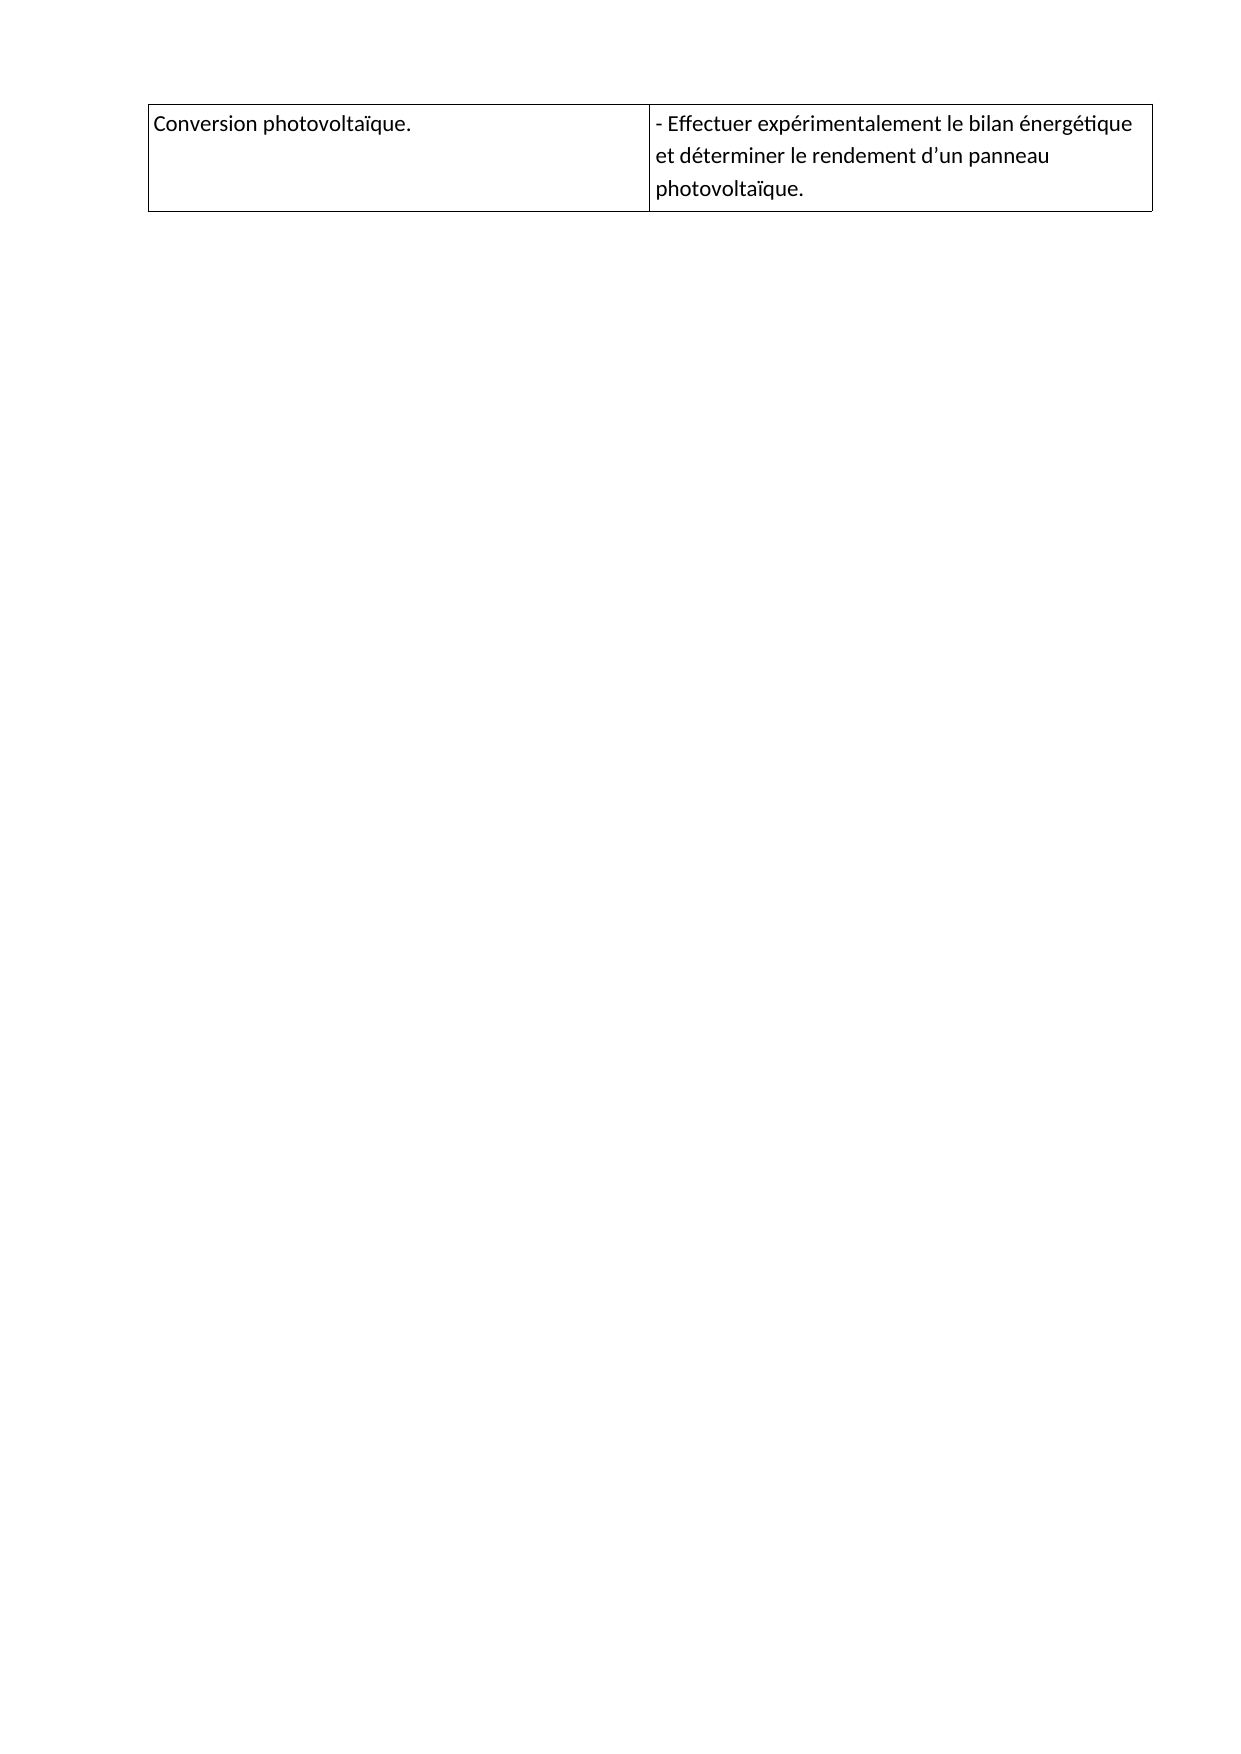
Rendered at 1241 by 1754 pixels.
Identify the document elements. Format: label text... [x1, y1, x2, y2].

table_cell - Effectuer expérimentalement le bilan énergétique et déterminer le rendement d’un panneau photovoltaïque. [650, 105, 1152, 211]
table_cell Conversion photovoltaïque. [149, 105, 649, 211]
